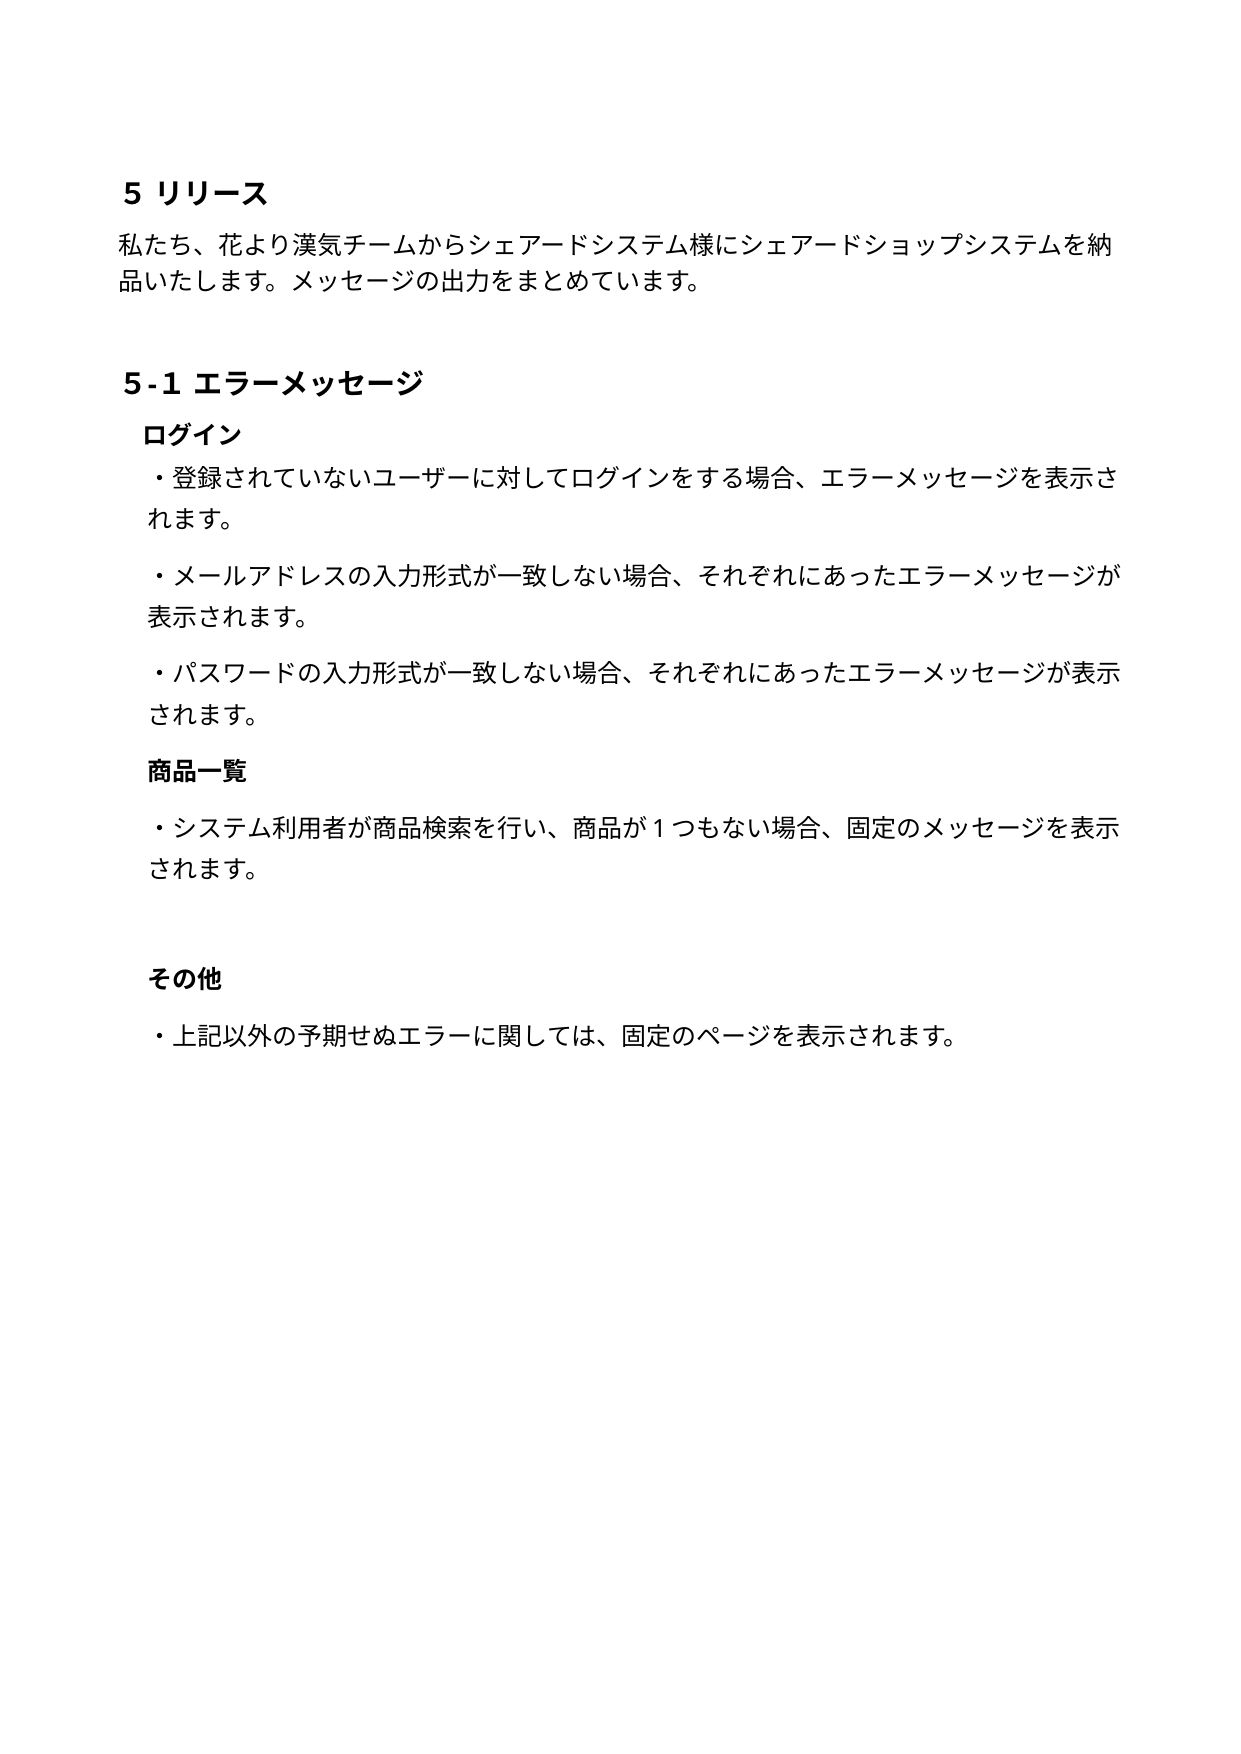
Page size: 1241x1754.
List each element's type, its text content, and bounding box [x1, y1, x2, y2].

text ・パスワードの入力形式が一致しない場合、それぞれにあったエラーメッセージが表示されます。 [148, 654, 1122, 732]
text ・登録されていないユーザーに対してログインをする場合、エラーメッセージを表示されます。 [148, 458, 1122, 536]
text ・システム利用者が商品検索を行い、商品が1つもない場合、固定のメッセージを表示されます。 [148, 808, 1122, 886]
subtitle ５-１ エラーメッセージ [118, 361, 1122, 403]
text その他 [148, 960, 1122, 996]
subtitle ５ リリース [118, 170, 1122, 213]
text ・メールアドレスの入力形式が一致しない場合、それぞれにあったエラーメッセージが表示されます。 [148, 556, 1122, 634]
text ・上記以外の予期せぬエラーに関しては、固定のページを表示されます。 [148, 1016, 1122, 1052]
subtitle ログイン [118, 416, 1122, 452]
subtitle 私たち、花より漢気チームからシェアードシステム様にシェアードショップシステムを納品いたします。メッセージの出力をまとめています。 [118, 225, 1122, 298]
text 商品一覧 [148, 752, 1122, 788]
